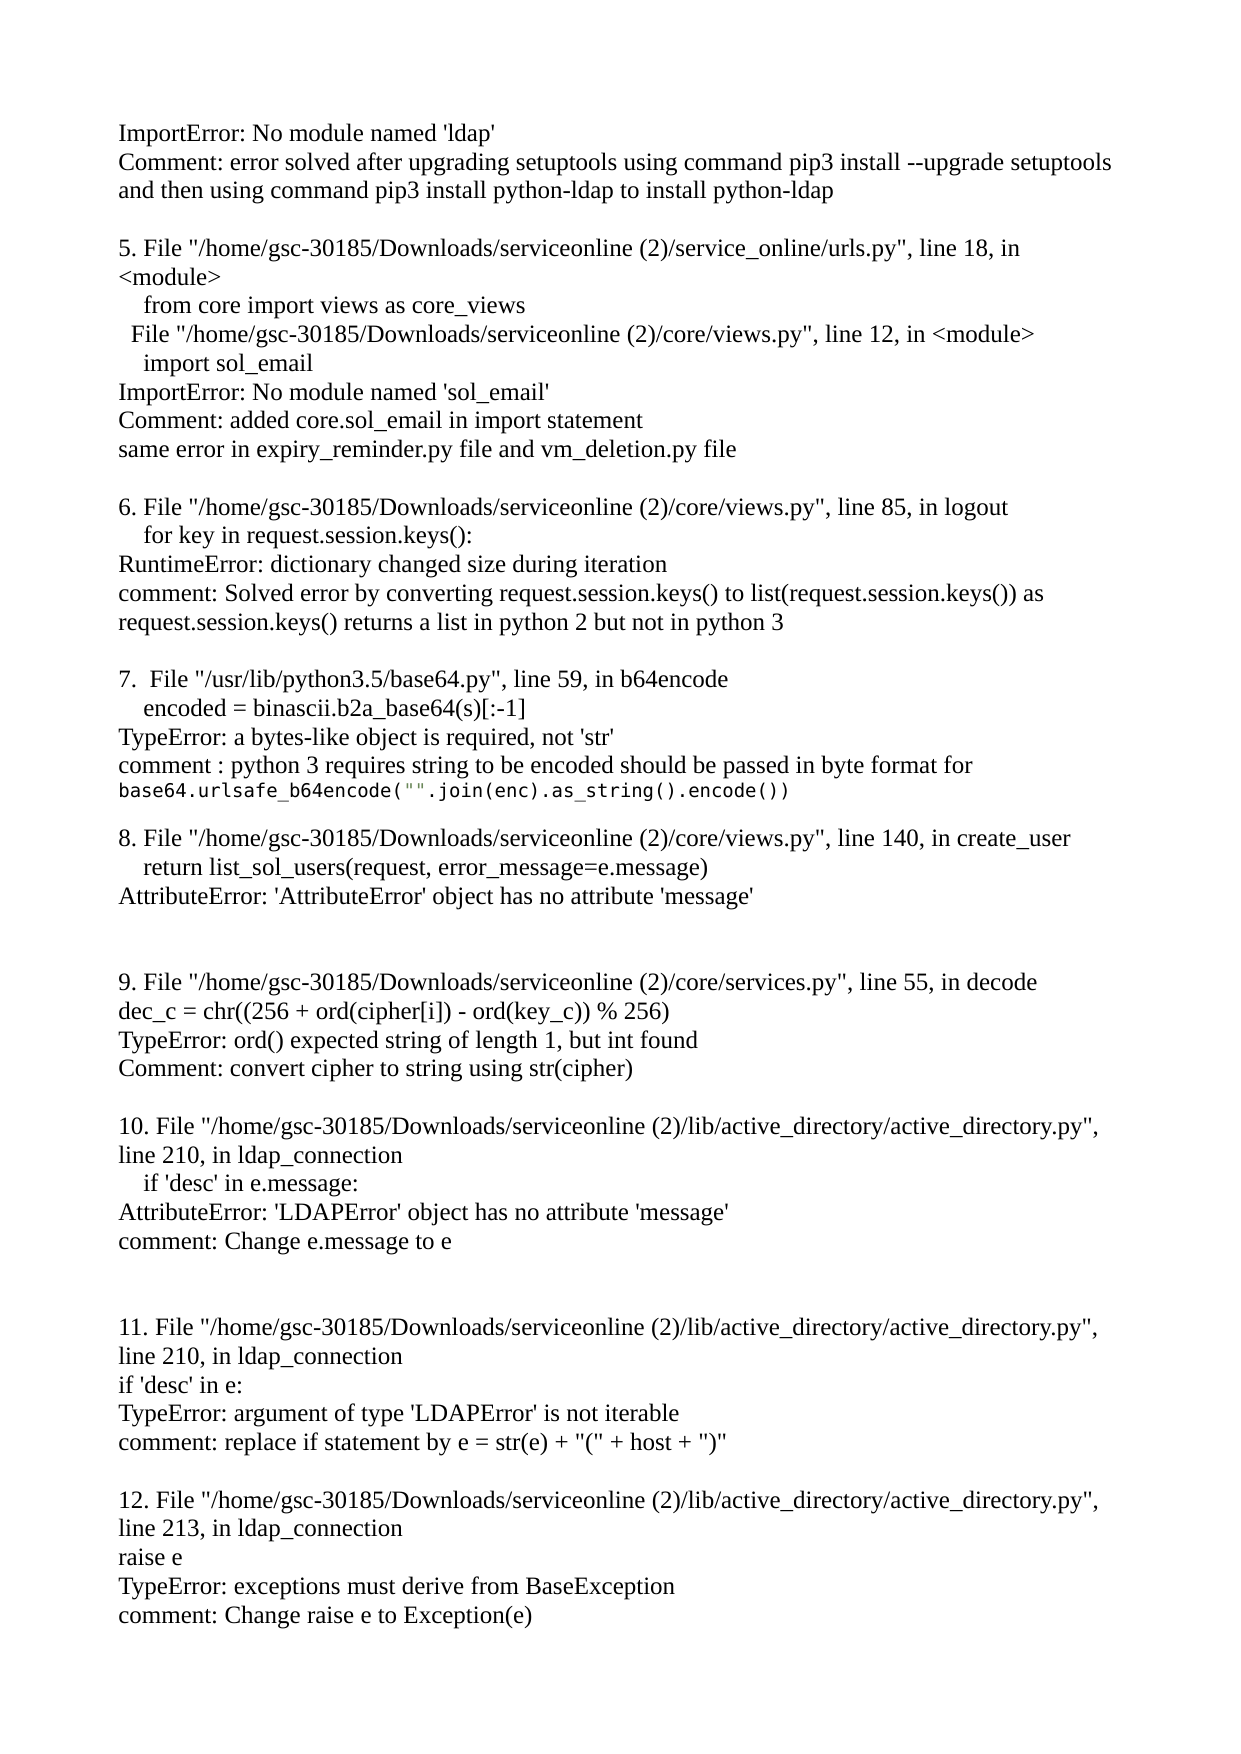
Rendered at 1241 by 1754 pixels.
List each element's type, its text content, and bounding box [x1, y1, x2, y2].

text same error in expiry_reminder.py file and vm_deletion.py file [118, 434, 1122, 463]
text comment: Change raise e to Exception(e) [118, 1600, 1122, 1628]
text File "/home/gsc-30185/Downloads/serviceonline (2)/core/views.py", line 12, in <module> [118, 319, 1122, 348]
text if 'desc' in e.message: [118, 1168, 1122, 1197]
text ImportError: No module named 'sol_email' [118, 377, 1122, 406]
text Comment: added core.sol_email in import statement [118, 406, 1122, 434]
text TypeError: a bytes-like object is required, not 'str' [118, 722, 1122, 751]
text comment: replace if statement by e = str(e) + "(" + host + ")" [118, 1427, 1122, 1456]
text Comment: convert cipher to string using str(cipher) [118, 1053, 1122, 1082]
text raise e [118, 1542, 1122, 1571]
text comment: Solved error by converting request.session.keys() to list(request.session.keys()) as request.session.keys() returns a list in python 2 but not in python 3 [118, 578, 1122, 636]
text 5. File "/home/gsc-30185/Downloads/serviceonline (2)/service_online/urls.py", line 18, in <module> [118, 233, 1122, 291]
text AttributeError: 'LDAPError' object has no attribute 'message' [118, 1197, 1122, 1226]
text comment: Change e.message to e [118, 1226, 1122, 1255]
text ImportError: No module named 'ldap' [118, 118, 1122, 147]
text comment : python 3 requires string to be encoded should be passed in byte format for [118, 751, 1122, 779]
text TypeError: exceptions must derive from BaseException [118, 1571, 1122, 1600]
text RuntimeError: dictionary changed size during iteration [118, 549, 1122, 578]
text 9. File "/home/gsc-30185/Downloads/serviceonline (2)/core/services.py", line 55, in decode [118, 967, 1122, 996]
text AttributeError: 'AttributeError' object has no attribute 'message' [118, 881, 1122, 910]
text 10. File "/home/gsc-30185/Downloads/serviceonline (2)/lib/active_directory/active_directory.py", line 210, in ldap_connection [118, 1111, 1122, 1168]
text 8. File "/home/gsc-30185/Downloads/serviceonline (2)/core/views.py", line 140, in create_user [118, 823, 1122, 852]
text if 'desc' in e: [118, 1370, 1122, 1398]
text import sol_email [118, 348, 1122, 377]
text 7. File "/usr/lib/python3.5/base64.py", line 59, in b64encode [118, 664, 1122, 693]
text from core import views as core_views [118, 291, 1122, 319]
text encoded = binascii.b2a_base64(s)[:-1] [118, 693, 1122, 722]
text base64.urlsafe_b64encode("".join(enc).as_string().encode()) [118, 779, 1122, 801]
text 12. File "/home/gsc-30185/Downloads/serviceonline (2)/lib/active_directory/active_directory.py", line 213, in ldap_connection [118, 1485, 1122, 1542]
text Comment: error solved after upgrading setuptools using command pip3 install --upgrade setuptools and then using command pip3 install python-ldap to install python-ldap [118, 147, 1122, 204]
text return list_sol_users(request, error_message=e.message) [118, 852, 1122, 881]
text TypeError: argument of type 'LDAPError' is not iterable [118, 1398, 1122, 1427]
text dec_c = chr((256 + ord(cipher[i]) - ord(key_c)) % 256) [118, 996, 1122, 1025]
text TypeError: ord() expected string of length 1, but int found [118, 1025, 1122, 1053]
text for key in request.session.keys(): [118, 521, 1122, 549]
text 11. File "/home/gsc-30185/Downloads/serviceonline (2)/lib/active_directory/active_directory.py", line 210, in ldap_connection [118, 1312, 1122, 1370]
text 6. File "/home/gsc-30185/Downloads/serviceonline (2)/core/views.py", line 85, in logout [118, 492, 1122, 521]
